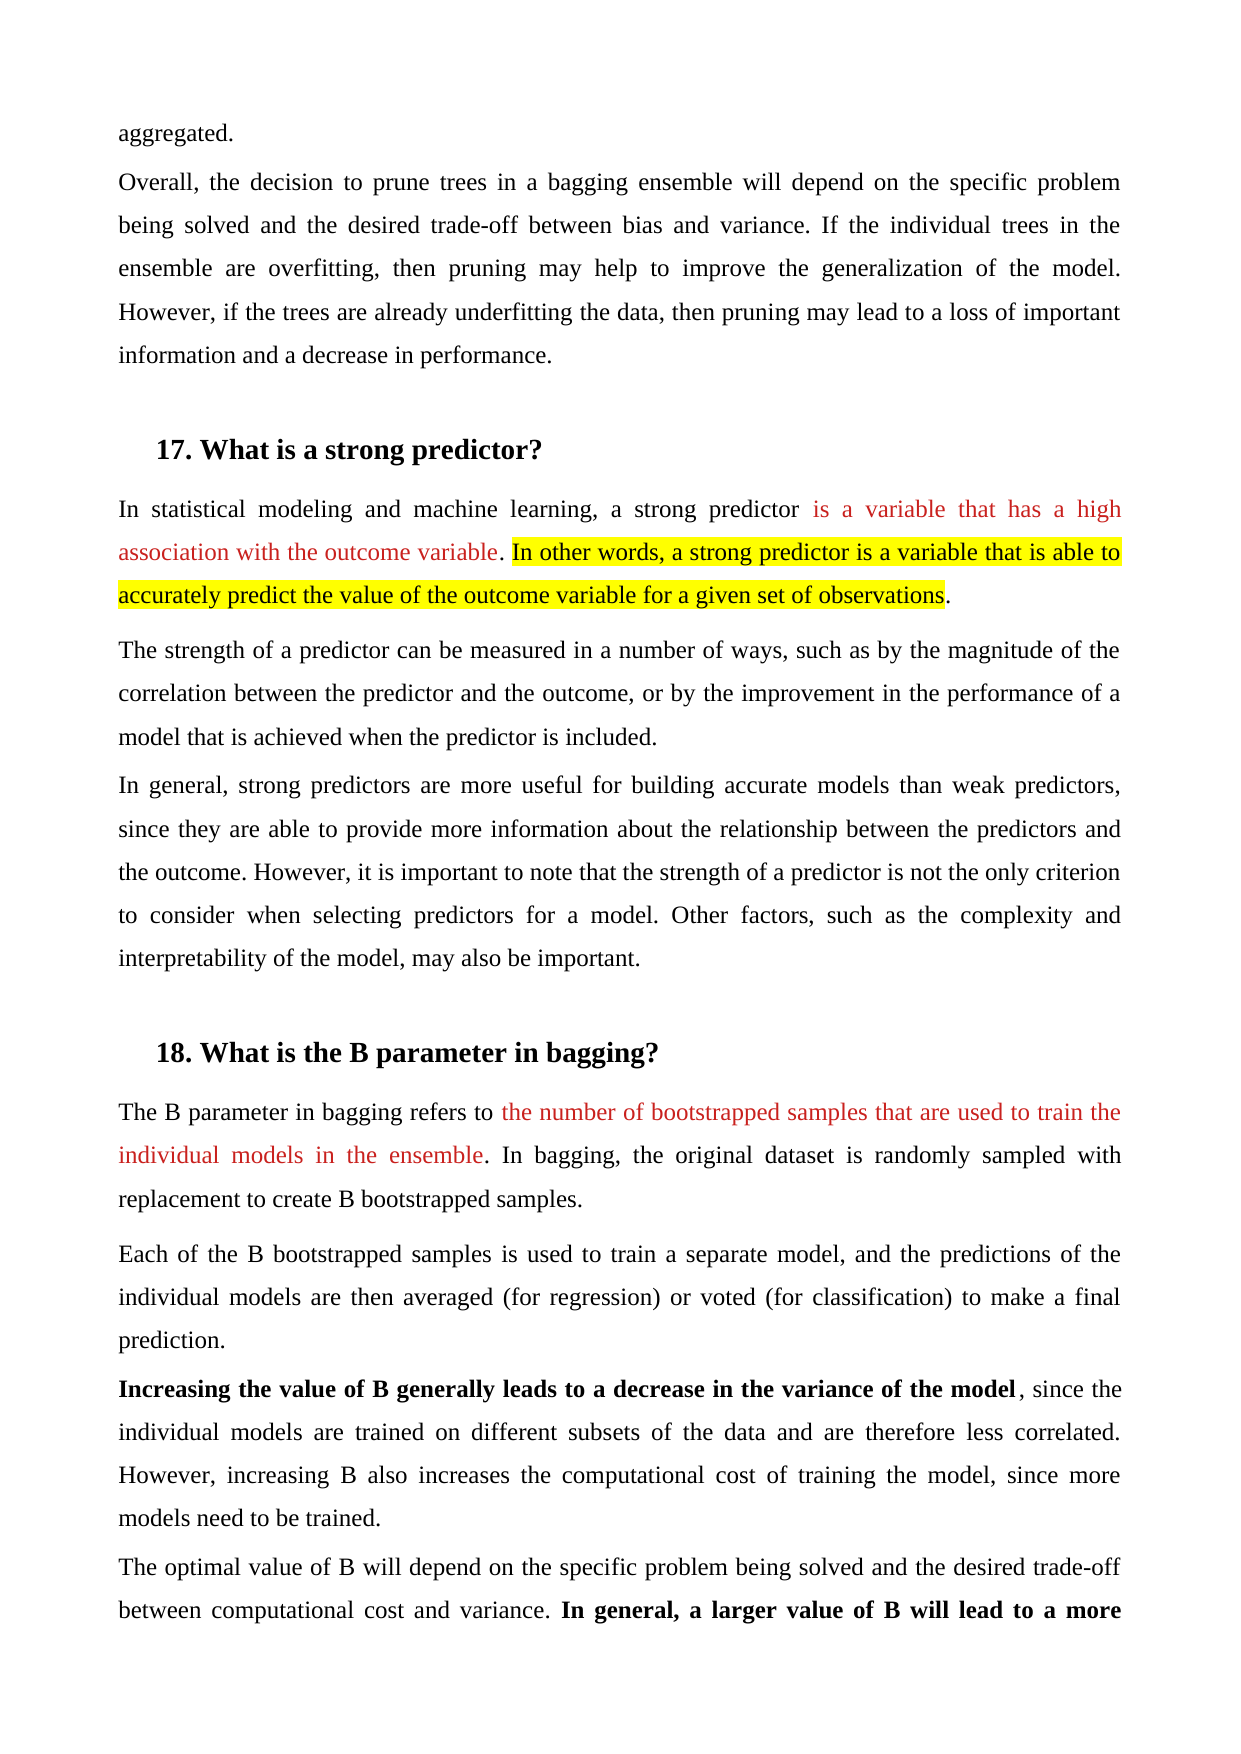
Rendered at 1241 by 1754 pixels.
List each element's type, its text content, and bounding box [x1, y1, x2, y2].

text Increasing the value of B generally leads to a decrease in the variance of the model, since the individual models are trained on different subsets of the data and are therefore less correlated. However, increasing B also increases the computational cost of training the model, since more models need to be trained. [118, 1374, 1122, 1532]
text The B parameter in bagging refers to the number of bootstrapped samples that are used to train the individual models in the ensemble. In bagging, the original dataset is randomly sampled with replacement to create B bootstrapped samples. [118, 1097, 1122, 1212]
text The optimal value of B will depend on the specific problem being solved and the desired trade-off between computational cost and variance. In general, a larger value of B will lead to a more [118, 1552, 1122, 1624]
list What is the B parameter in bagging? [156, 1035, 1122, 1069]
list What is a strong predictor? [156, 432, 1122, 465]
text The strength of a predictor can be measured in a number of ways, such as by the magnitude of the correlation between the predictor and the outcome, or by the improvement in the performance of a model that is achieved when the predictor is included. [118, 635, 1122, 750]
text In statistical modeling and machine learning, a strong predictor is a variable that has a high association with the outcome variable. In other words, a strong predictor is a variable that is able to accurately predict the value of the outcome variable for a given set of observations. [118, 494, 1122, 609]
text In general, strong predictors are more useful for building accurate models than weak predictors, since they are able to provide more information about the relationship between the predictors and the outcome. However, it is important to note that the strength of a predictor is not the only criterion to consider when selecting predictors for a model. Other factors, such as the complexity and interpretability of the model, may also be important. [118, 771, 1122, 972]
text Overall, the decision to prune trees in a bagging ensemble will depend on the specific problem being solved and the desired trade-off between bias and variance. If the individual trees in the ensemble are overfitting, then pruning may help to improve the generalization of the model. However, if the trees are already underfitting the data, then pruning may lead to a loss of important information and a decrease in performance. [118, 167, 1122, 368]
text Each of the B bootstrapped samples is used to train a separate model, and the predictions of the individual models are then averaged (for regression) or voted (for classification) to make a final prediction. [118, 1239, 1122, 1354]
text aggregated. [118, 118, 1122, 147]
